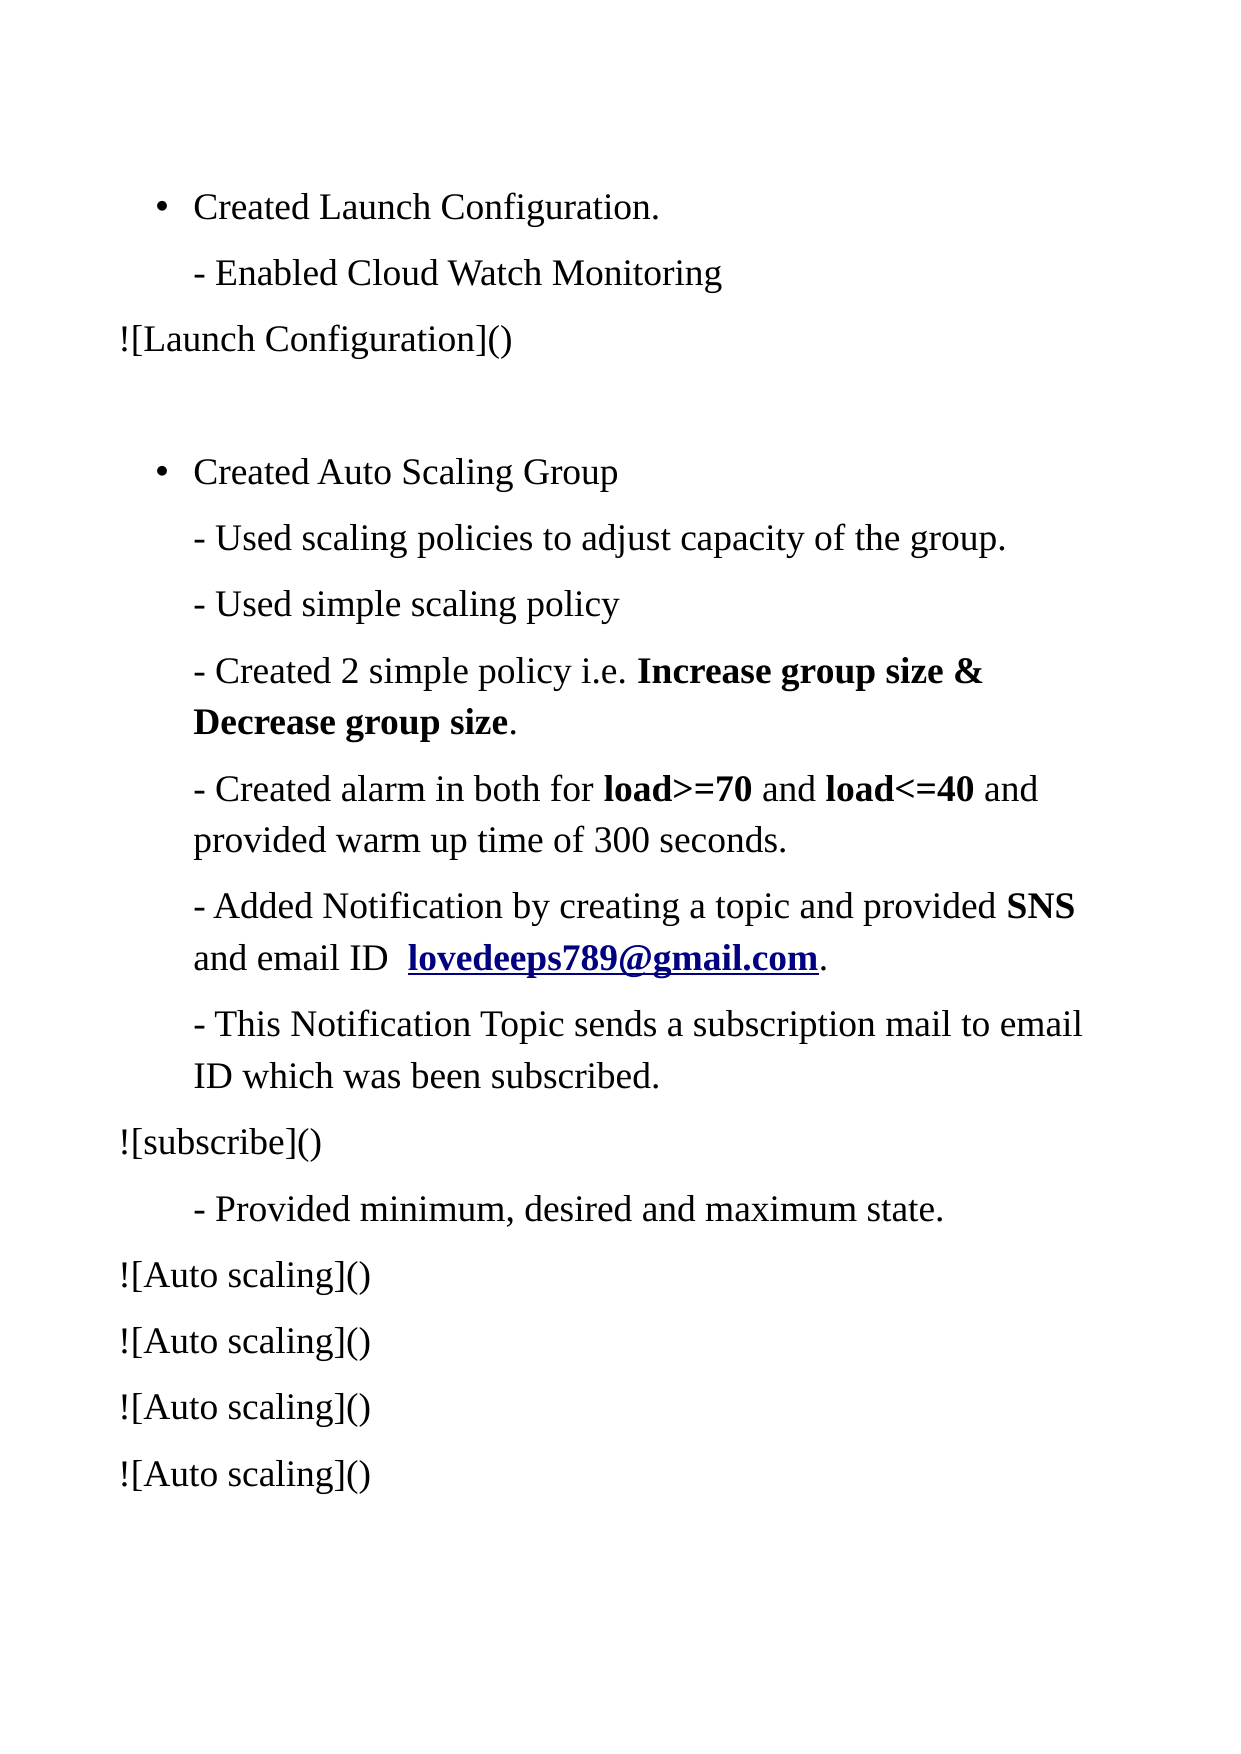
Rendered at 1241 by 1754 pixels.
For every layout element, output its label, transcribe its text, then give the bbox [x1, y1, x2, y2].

list Created Auto Scaling Group [156, 449, 1122, 492]
text ![Auto scaling]() [118, 1252, 1122, 1295]
list - Added Notification by creating a topic and provided SNS and email ID lovedeeps789@gmail.com. [156, 884, 1122, 979]
list - Provided minimum, desired and maximum state. [156, 1186, 1122, 1229]
text ![Auto scaling]() [118, 1318, 1122, 1362]
list - Enabled Cloud Watch Monitoring [156, 251, 1122, 294]
list - This Notification Topic sends a subscription mail to email ID which was been subscribed. [156, 1002, 1122, 1097]
text ![subscribe]() [118, 1120, 1122, 1163]
text ![Auto scaling]() [118, 1385, 1122, 1428]
list - Used simple scaling policy [156, 582, 1122, 625]
list - Created 2 simple policy i.e. Increase group size & Decrease group size. [156, 648, 1122, 743]
list - Used scaling policies to adjust capacity of the group. [156, 516, 1122, 559]
list Created Launch Configuration. [156, 184, 1122, 227]
text ![Auto scaling]() [118, 1451, 1122, 1494]
list - Created alarm in both for load>=70 and load<=40 and provided warm up time of 300 seconds. [156, 766, 1122, 861]
text ![Launch Configuration]() [118, 317, 1122, 360]
